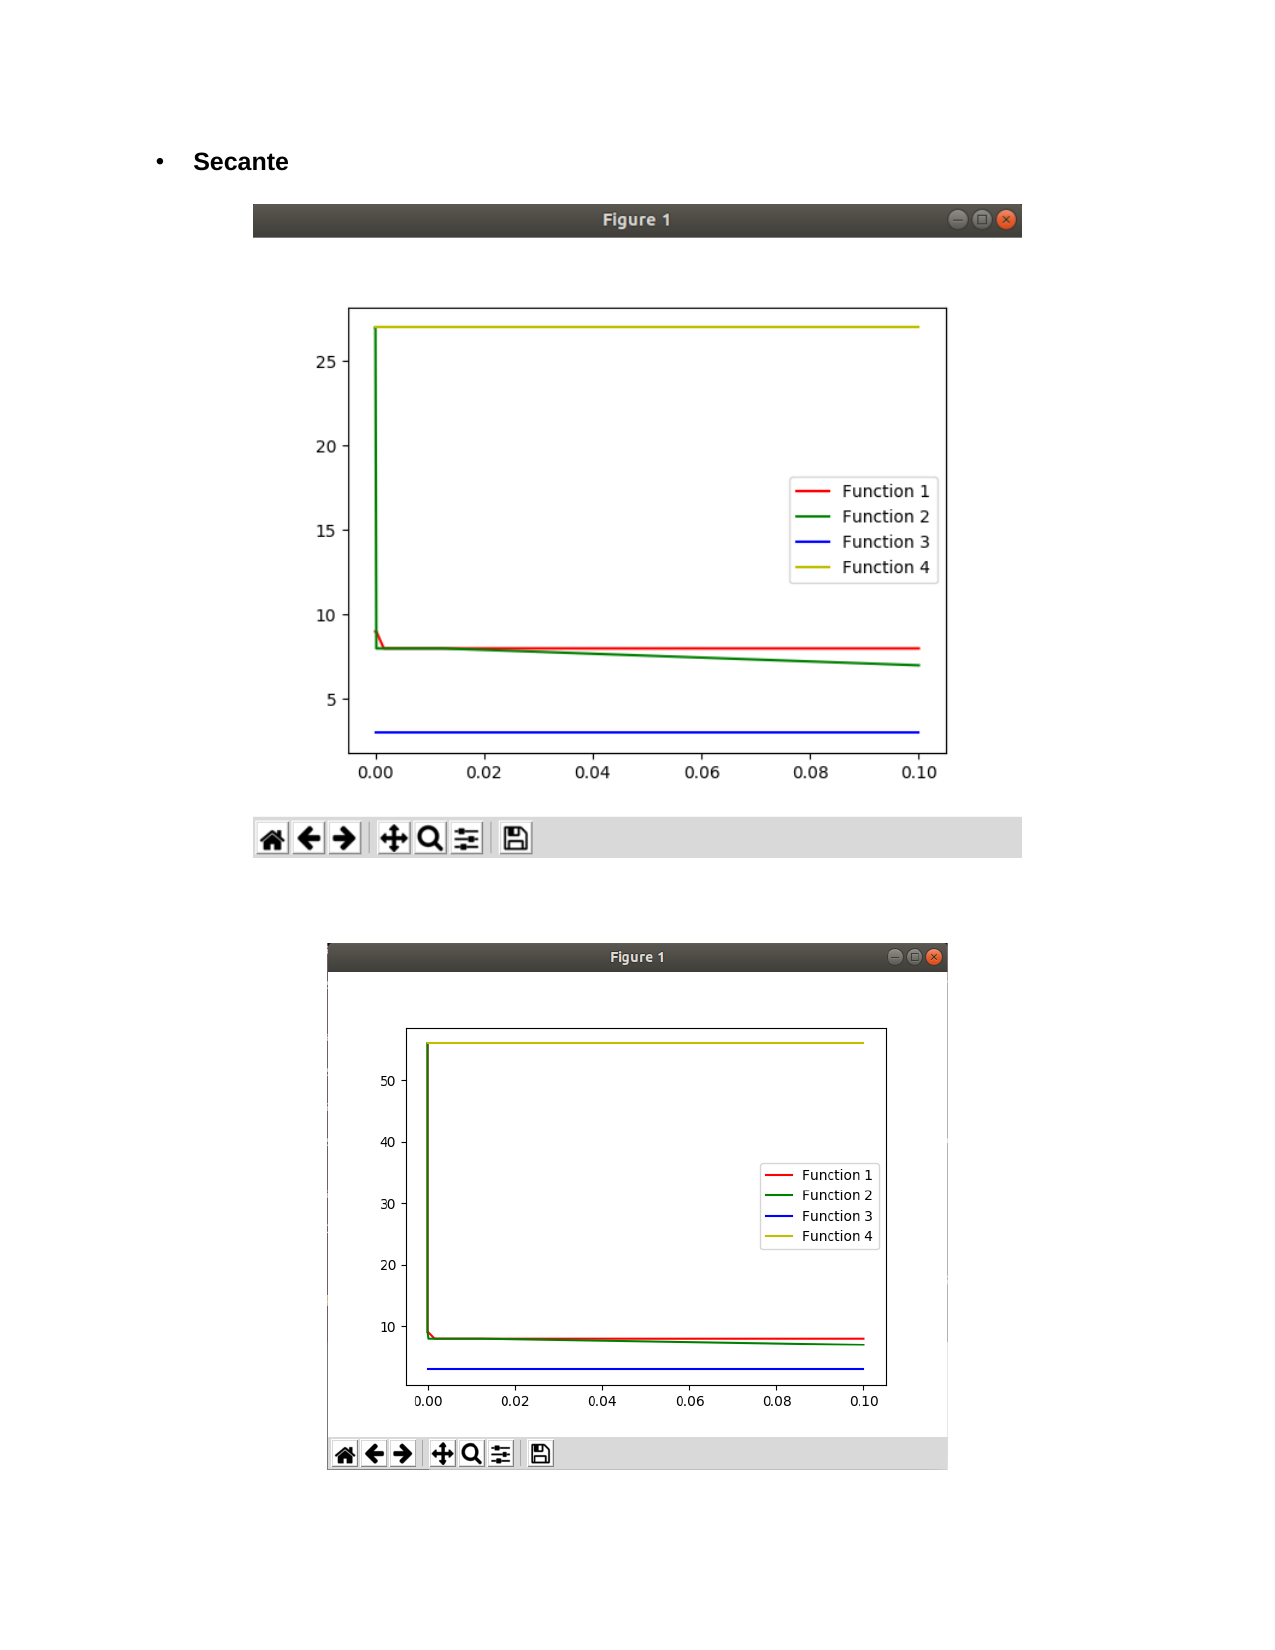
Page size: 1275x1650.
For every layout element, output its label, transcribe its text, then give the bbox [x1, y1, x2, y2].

picture [327, 943, 948, 1470]
picture [253, 204, 1022, 858]
list Secante [156, 147, 1157, 176]
